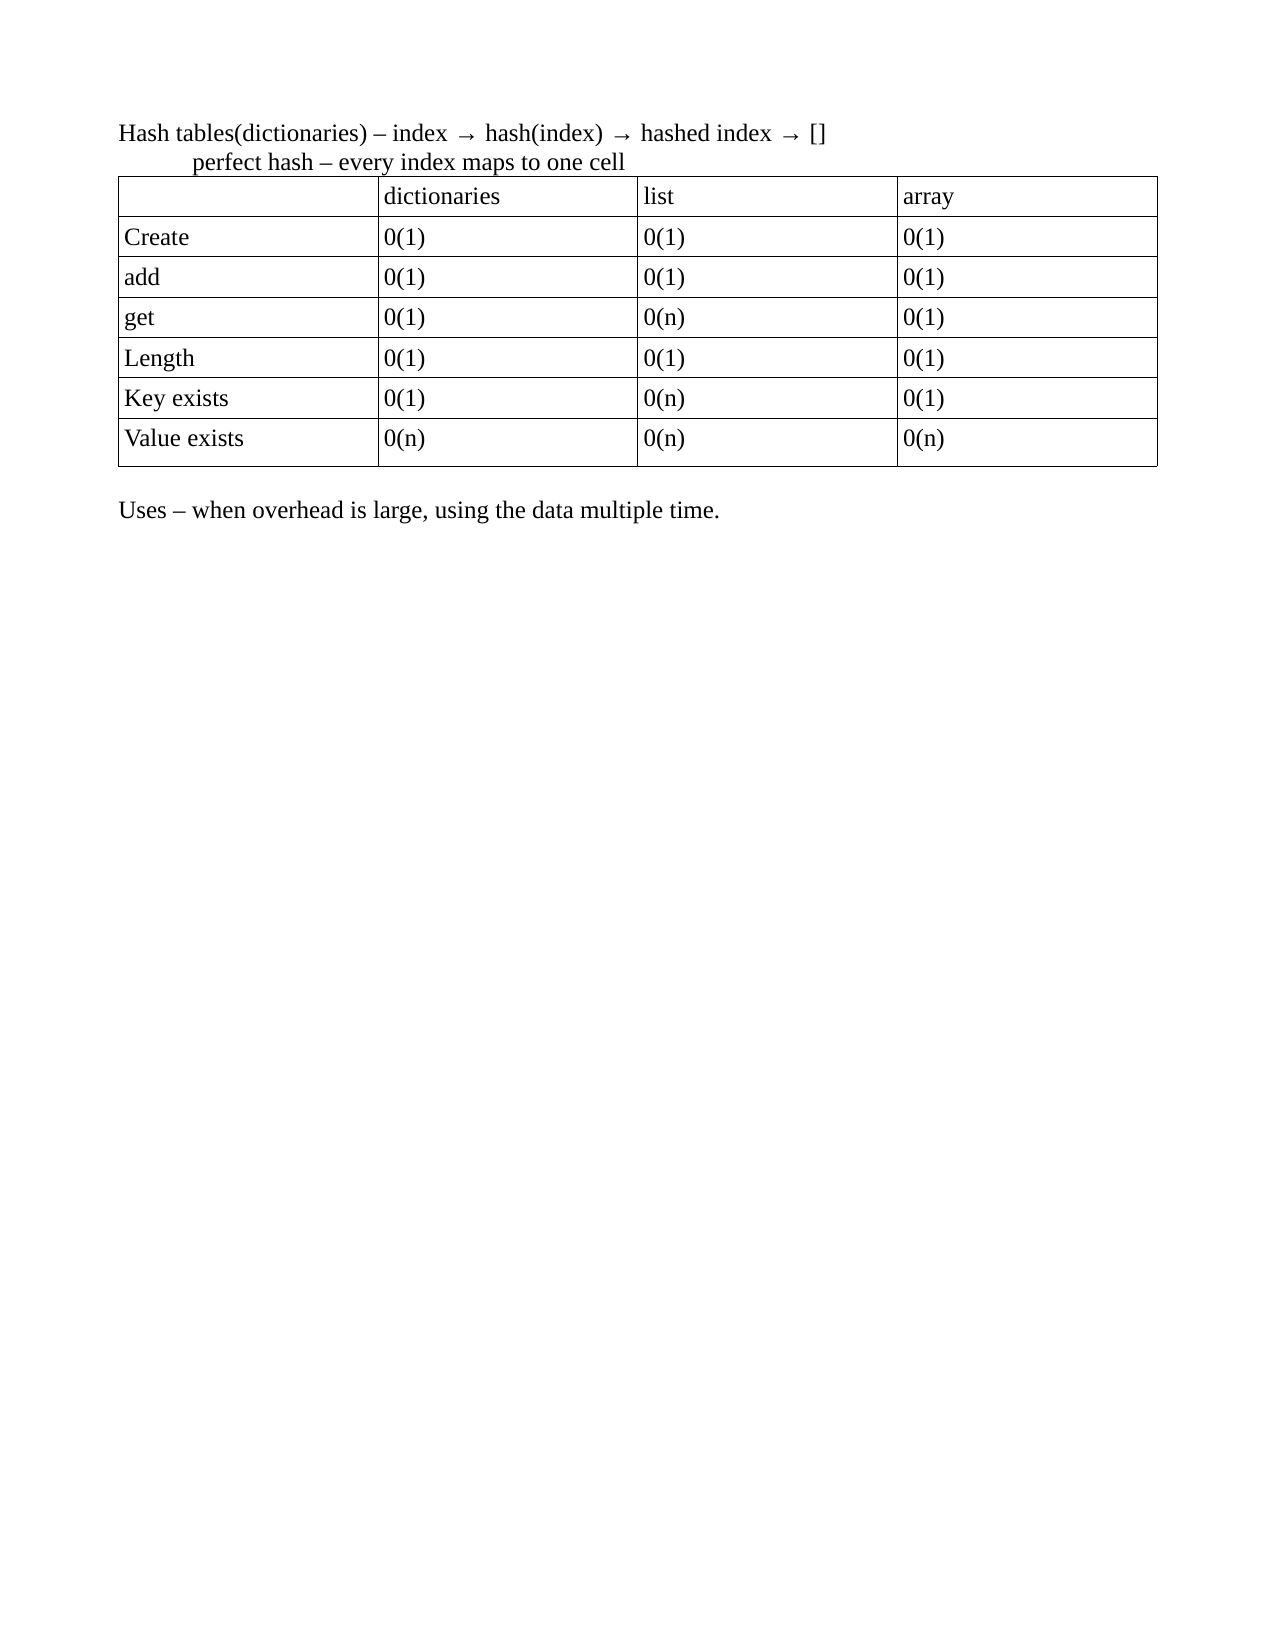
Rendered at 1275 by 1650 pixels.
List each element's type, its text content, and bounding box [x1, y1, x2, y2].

table_cell 0(1) [638, 217, 897, 256]
table_cell 0(1) [379, 257, 637, 297]
table_header list [638, 177, 897, 216]
table_header array [898, 177, 1157, 216]
table_cell Key exists [119, 378, 378, 417]
table_cell 0(n) [638, 378, 897, 417]
table_cell 0(n) [379, 419, 637, 466]
table_cell 0(1) [898, 378, 1157, 417]
table_cell 0(1) [638, 257, 897, 297]
table_cell 0(1) [898, 338, 1157, 377]
table_cell 0(1) [898, 257, 1157, 297]
table_cell 0(n) [638, 419, 897, 466]
text Uses – when overhead is large, using the data multiple time. [118, 495, 1157, 524]
table_cell add [119, 257, 378, 297]
table_cell Value exists [119, 419, 378, 466]
table_cell Length [119, 338, 378, 377]
table_cell get [119, 298, 378, 337]
table_cell 0(1) [379, 298, 637, 337]
text perfect hash – every index maps to one cell [118, 147, 1157, 176]
table_header dictionaries [379, 177, 637, 216]
table_cell 0(1) [379, 338, 637, 377]
table_cell 0(n) [898, 419, 1157, 466]
table_cell 0(1) [898, 298, 1157, 337]
table_cell 0(1) [379, 378, 637, 417]
table_cell Create [119, 217, 378, 256]
table_cell 0(1) [898, 217, 1157, 256]
text Hash tables(dictionaries) – index → hash(index) → hashed index → [] [118, 118, 1157, 147]
table_cell 0(1) [638, 338, 897, 377]
table_cell 0(n) [638, 298, 897, 337]
table_header [119, 177, 378, 216]
table_cell 0(1) [379, 217, 637, 256]
